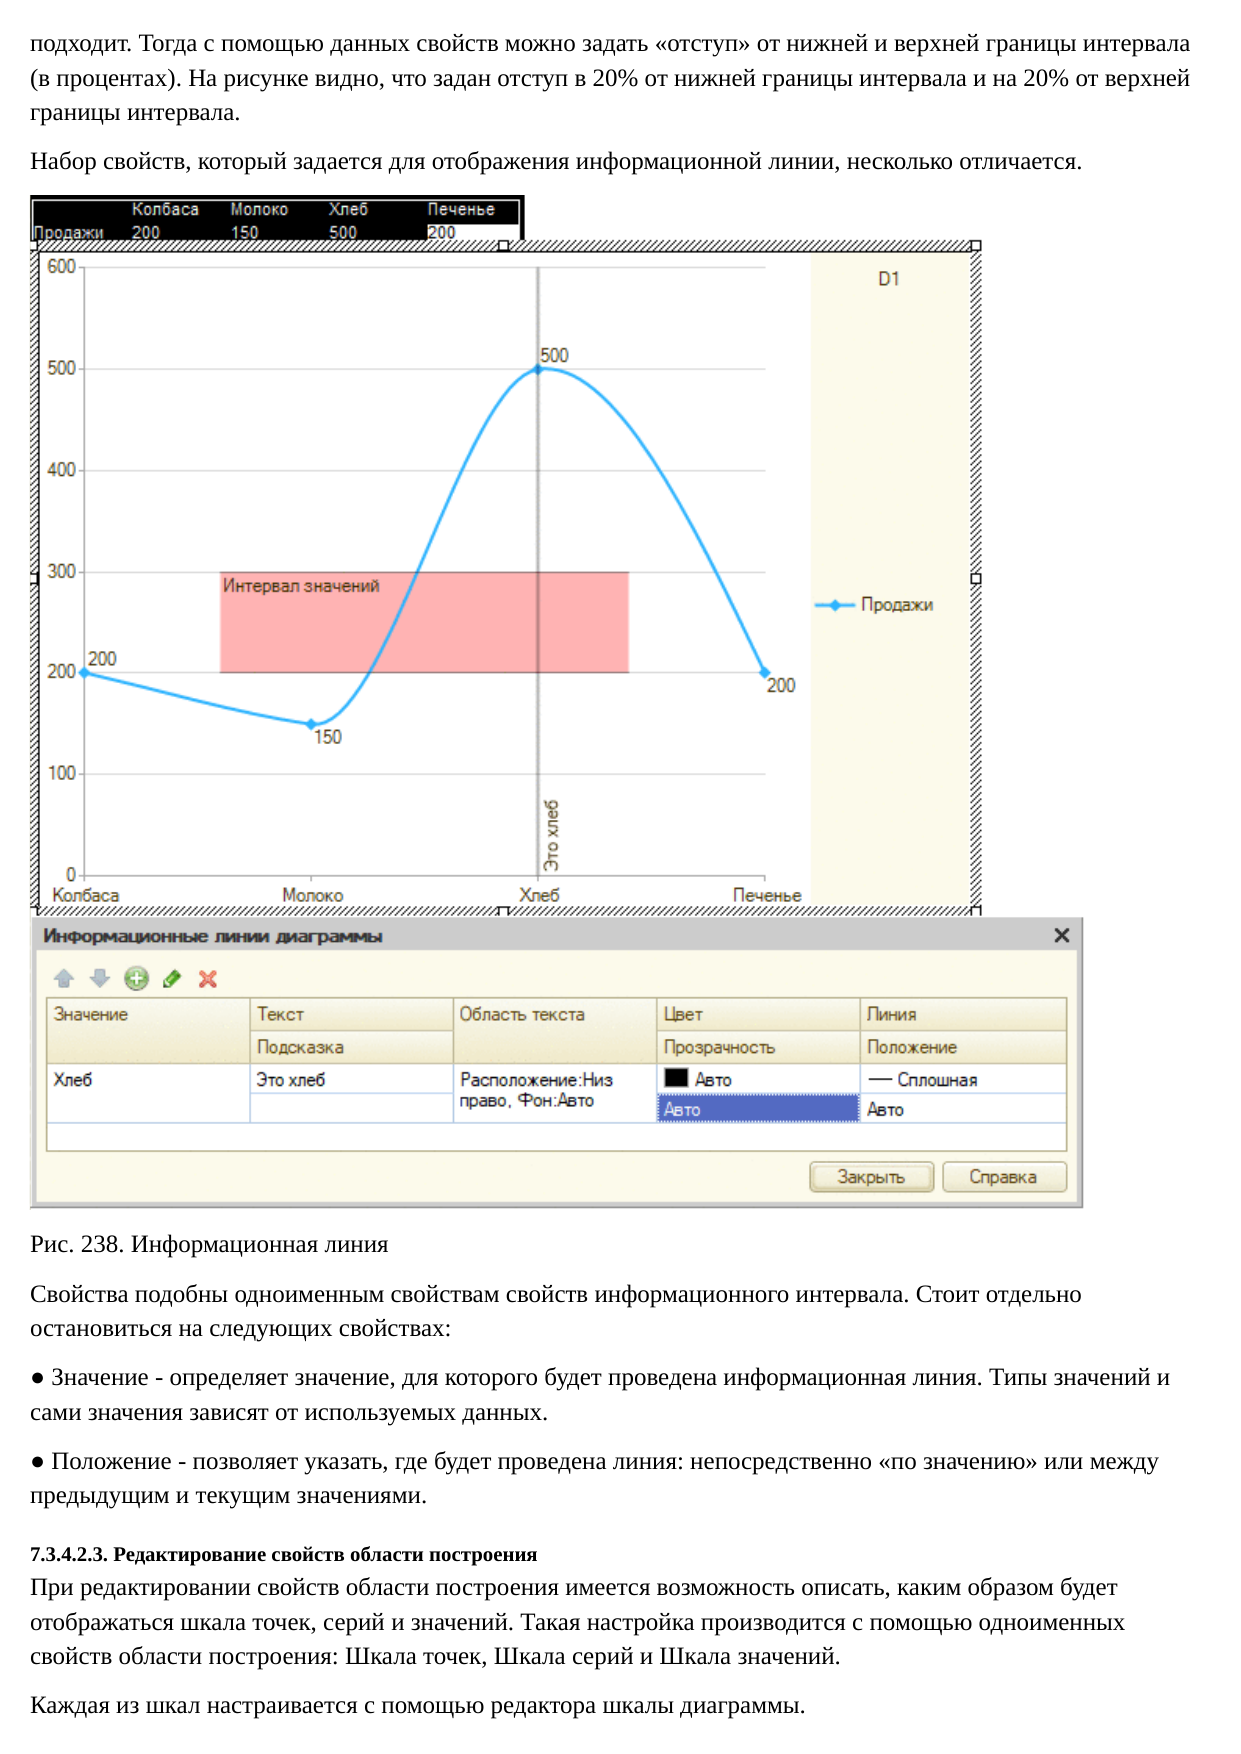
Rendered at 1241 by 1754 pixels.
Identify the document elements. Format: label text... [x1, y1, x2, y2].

text Каждая из шкал настраивается с помощью редактора шкалы диаграммы. [30, 1690, 1211, 1719]
text Рис. 238. Информационная линия [30, 1229, 1211, 1258]
text ● Значение ‑ определяет значение, для которого будет проведена информационная линия. Типы значений и сами значения зависят от используемых данных. [30, 1362, 1211, 1425]
text ● Положение ‑ позволяет указать, где будет проведена линия: непосредственно «по значению» или между предыдущим и текущим значениями. [30, 1446, 1211, 1509]
text подходит. Тогда с помощью данных свойств можно задать «отступ» от нижней и верхней границы интервала (в процентах). На рисунке видно, что задан отступ в 20% от нижней границы интервала и на 20% от верхней границы интервала. [30, 28, 1211, 126]
subtitle 7.3.4.2.3. Редактирование свойств области построения [30, 1542, 1211, 1566]
picture [29, 195, 1085, 1210]
text Свойства подобны одноименным свойствам свойств информационного интервала. Стоит отдельно остановиться на следующих свойствах: [30, 1279, 1211, 1342]
text При редактировании свойств области построения имеется возможность описать, каким образом будет отображаться шкала точек, серий и значений. Такая настройка производится с помощью одноименных свойств области построения: Шкала точек, Шкала серий и Шкала значений. [30, 1572, 1211, 1670]
text Набор свойств, который задается для отображения информационной линии, несколько отличается. [30, 146, 1211, 175]
